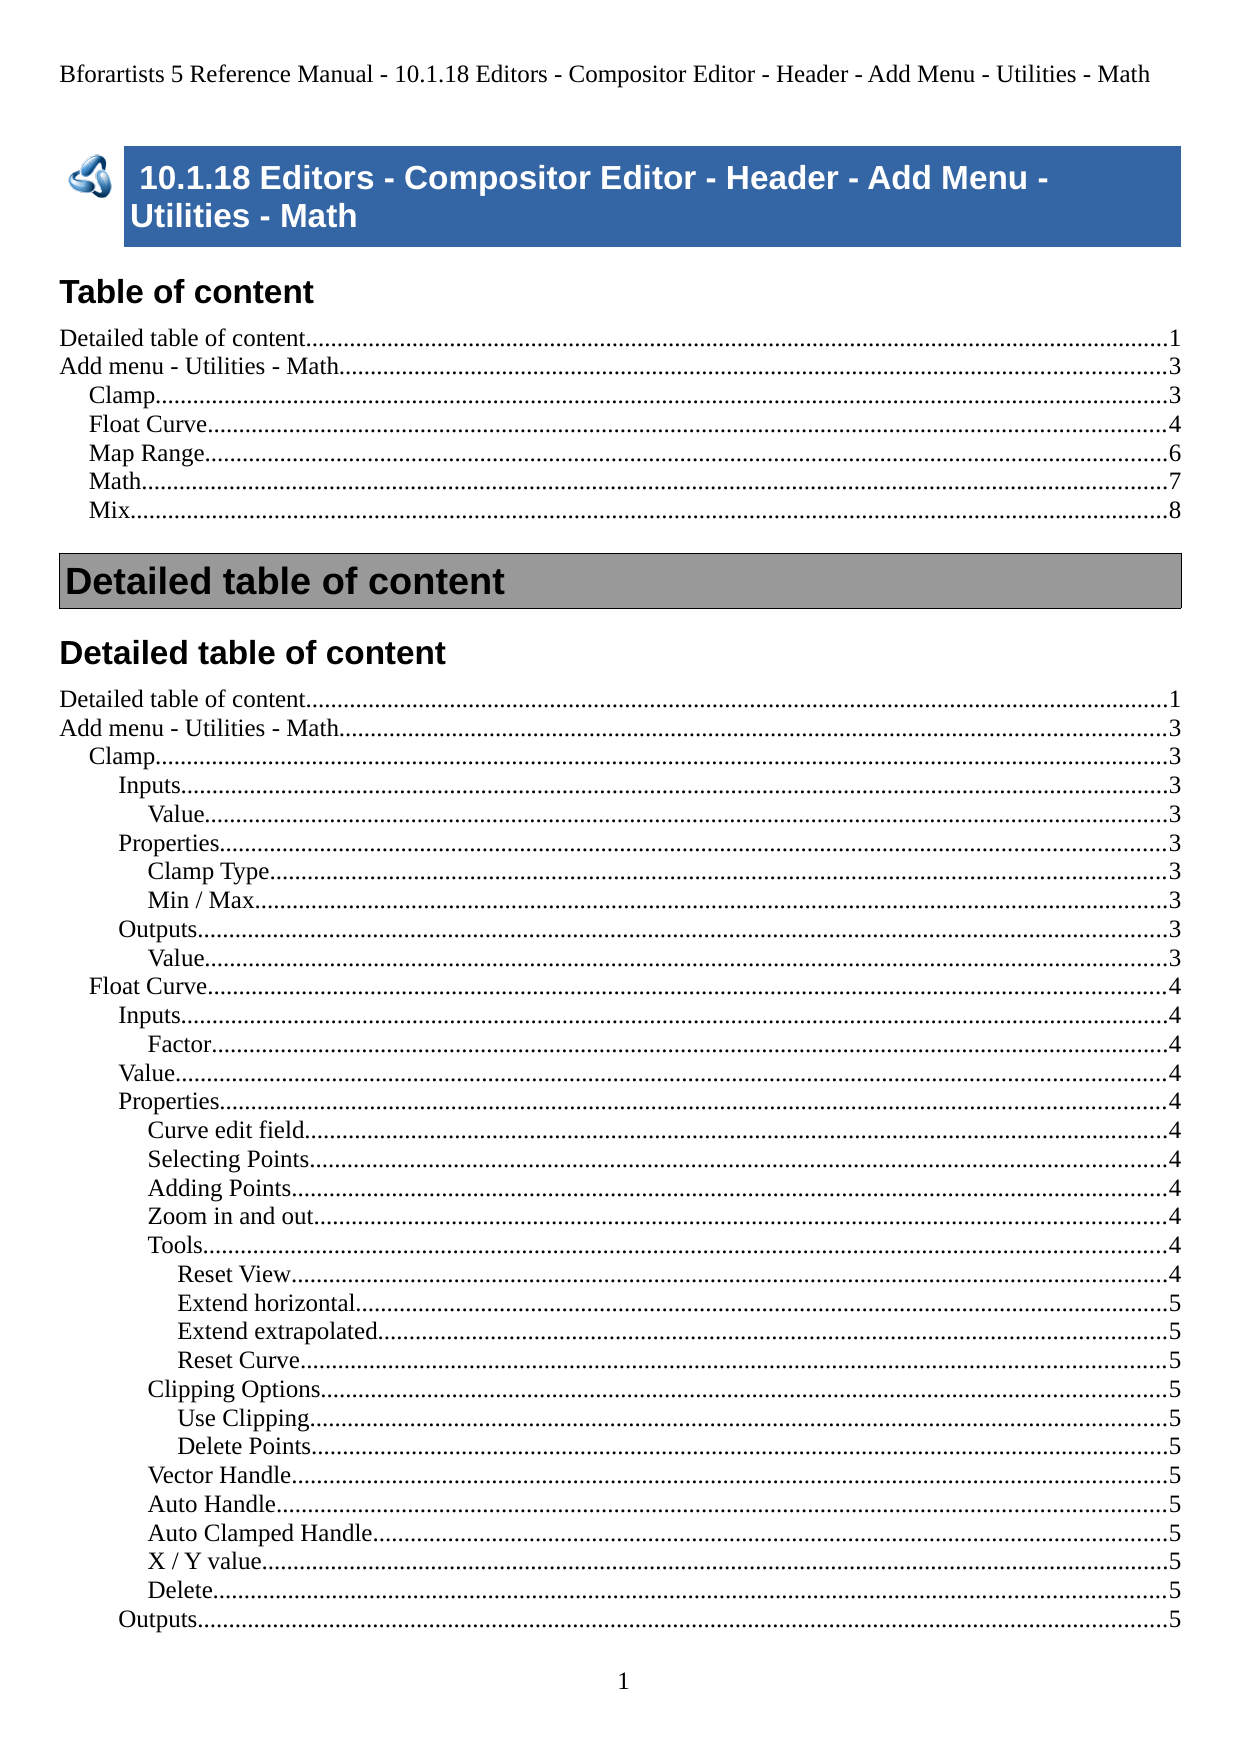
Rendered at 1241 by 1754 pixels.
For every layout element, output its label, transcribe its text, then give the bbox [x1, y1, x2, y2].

text Mix 8 [88, 495, 1181, 524]
text Math 7 [88, 466, 1181, 495]
text Extend horizontal 5 [177, 1288, 1181, 1316]
text Min / Max 3 [147, 885, 1181, 914]
text Detailed table of content 1 [59, 684, 1181, 713]
text Detailed table of content 1 [59, 323, 1181, 351]
text Float Curve 4 [88, 971, 1181, 1000]
text Curve edit field 4 [147, 1115, 1181, 1144]
text Delete 5 [147, 1575, 1181, 1604]
text Inputs 4 [118, 1000, 1181, 1029]
text Properties 4 [118, 1086, 1181, 1115]
text Add menu - Utilities - Math 3 [59, 351, 1181, 380]
text Value 4 [118, 1058, 1181, 1086]
table_header [59, 146, 124, 247]
text Clipping Options 5 [147, 1374, 1181, 1403]
text Properties 3 [118, 828, 1181, 856]
text Add menu - Utilities - Math 3 [59, 713, 1181, 741]
text Value 3 [147, 943, 1181, 971]
text X / Y value 5 [147, 1546, 1181, 1575]
text Clamp 3 [88, 741, 1181, 770]
text Adding Points 4 [147, 1173, 1181, 1201]
subtitle Detailed table of content [59, 633, 1181, 671]
text Outputs 5 [118, 1604, 1181, 1633]
text Tools 4 [147, 1230, 1181, 1259]
text Outputs 3 [118, 914, 1181, 943]
text Auto Clamped Handle 5 [147, 1518, 1181, 1546]
table_header 10.1.18 Editors - Compositor Editor - Header - Add Menu - Utilities - Math [124, 146, 1181, 247]
text Map Range 6 [88, 438, 1181, 466]
table_header Detailed table of content [60, 554, 1181, 608]
picture [65, 152, 114, 201]
text Delete Points 5 [177, 1431, 1181, 1460]
text Use Clipping 5 [177, 1403, 1181, 1431]
text Reset Curve 5 [177, 1345, 1181, 1374]
text Value 3 [147, 799, 1181, 828]
text Inputs 3 [118, 770, 1181, 799]
text Clamp Type 3 [147, 856, 1181, 885]
text Vector Handle 5 [147, 1460, 1181, 1489]
text Float Curve 4 [88, 409, 1181, 438]
text Selecting Points 4 [147, 1144, 1181, 1173]
text Clamp 3 [88, 380, 1181, 409]
text Reset View 4 [177, 1259, 1181, 1288]
subtitle Table of content [59, 272, 1181, 310]
text Zoom in and out 4 [147, 1201, 1181, 1230]
text Extend extrapolated 5 [177, 1316, 1181, 1345]
text Factor 4 [147, 1029, 1181, 1058]
text Auto Handle 5 [147, 1489, 1181, 1518]
